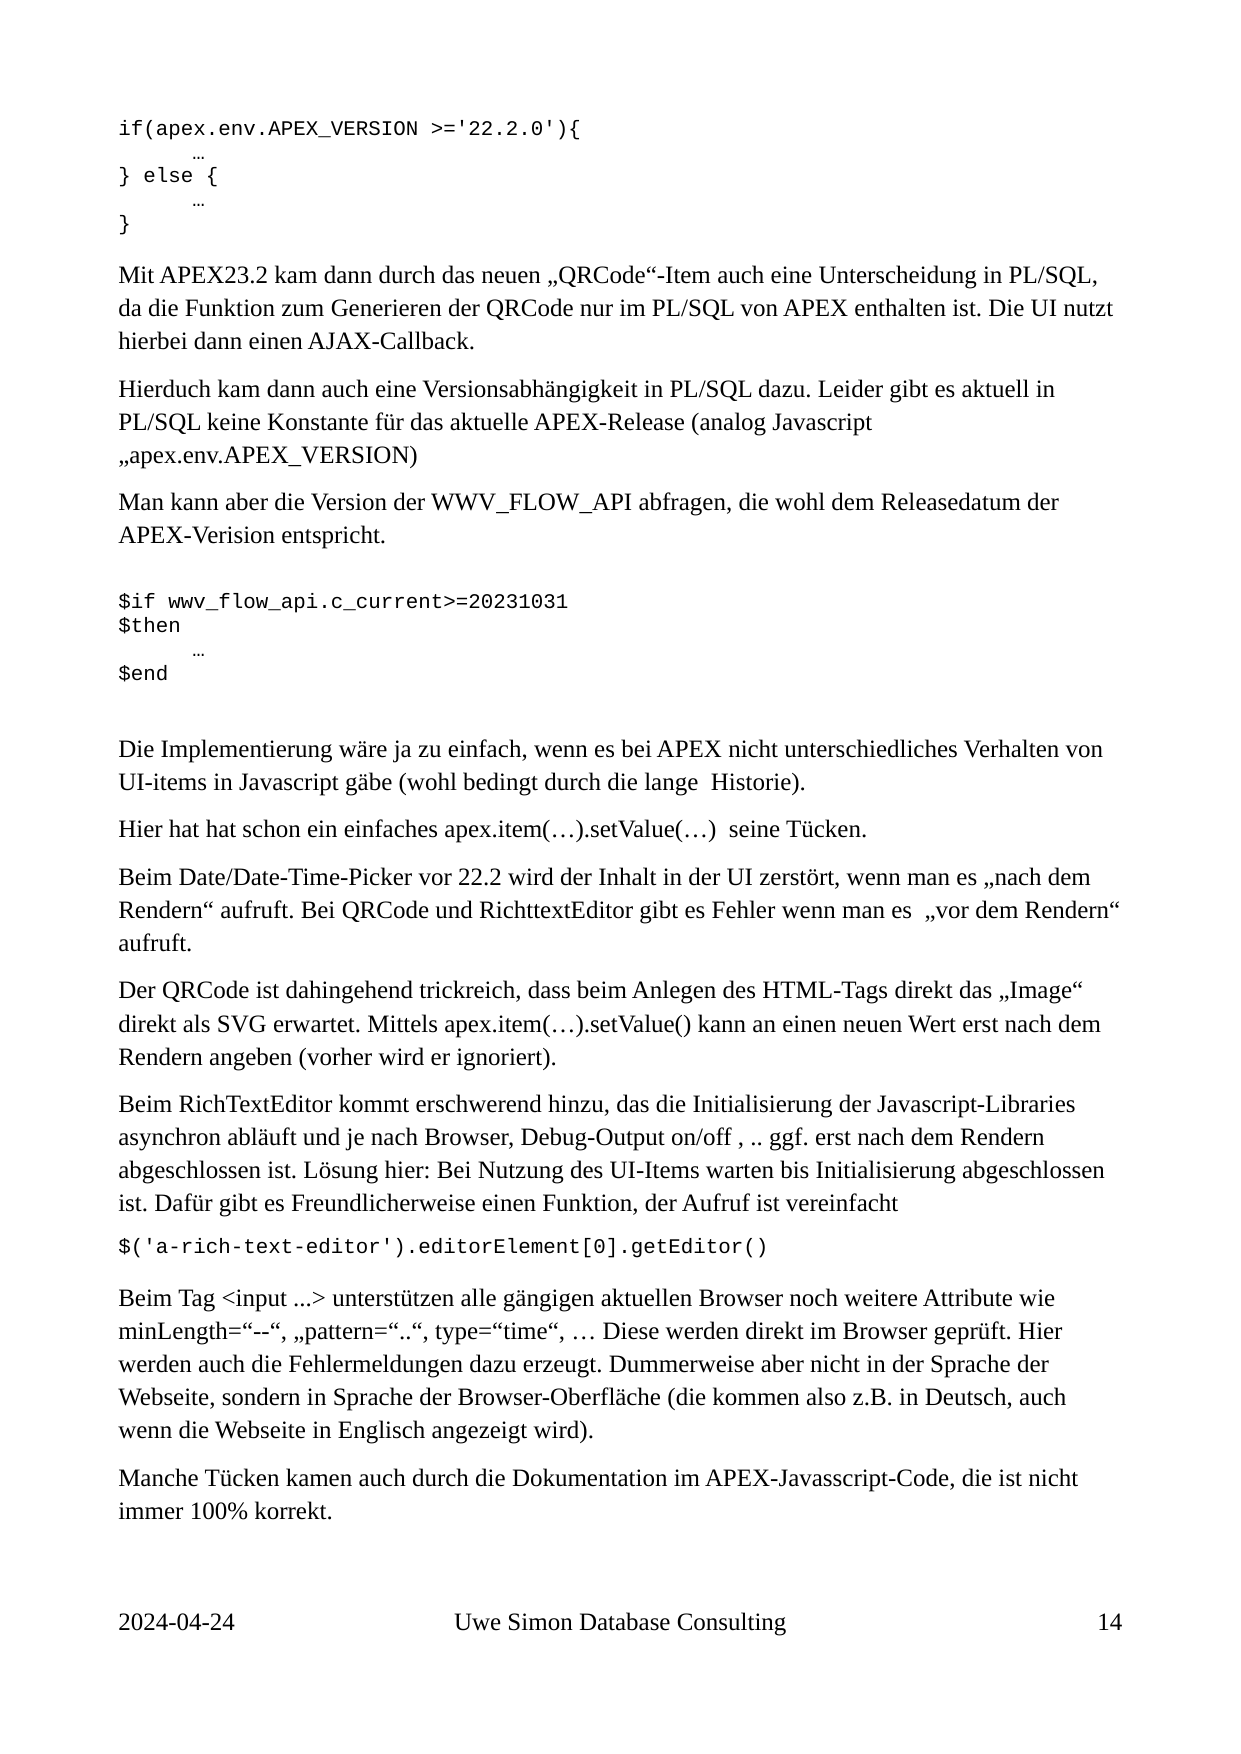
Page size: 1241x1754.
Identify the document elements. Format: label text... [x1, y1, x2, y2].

text Hierduch kam dann auch eine Versionsabhängigkeit in PL/SQL dazu. Leider gibt es aktuell in PL/SQL keine Konstante für das aktuelle APEX-Release (analog Javascript „apex.env.APEX_VERSION) [118, 374, 1122, 468]
text Beim Date/Date-Time-Picker vor 22.2 wird der Inhalt in der UI zerstört, wenn man es „nach dem Rendern“ aufruft. Bei QRCode und RichttextEditor gibt es Fehler wenn man es „vor dem Rendern“ aufruft. [118, 862, 1122, 957]
text Man kann aber die Version der WWV_FLOW_API abfragen, die wohl dem Releasedatum der APEX-Verision entspricht. [118, 487, 1122, 549]
text if(apex.env.APEX_VERSION >='22.2.0'){ … } else { … } [118, 118, 1122, 236]
text $if wwv_flow_api.c_current>=20231031 $then … $end [118, 568, 1122, 686]
text Hier hat hat schon ein einfaches apex.item(…).setValue(…) seine Tücken. [118, 814, 1122, 843]
text Der QRCode ist dahingehend trickreich, dass beim Anlegen des HTML-Tags direkt das „Image“ direkt als SVG erwartet. Mittels apex.item(…).setValue() kann an einen neuen Wert erst nach dem Rendern angeben (vorher wird er ignoriert). [118, 976, 1122, 1070]
text Beim Tag <input ...> unterstützen alle gängigen aktuellen Browser noch weitere Attribute wie minLength=“--“, „pattern=“..“, type=“time“, … Diese werden direkt im Browser geprüft. Hier werden auch die Fehlermeldungen dazu erzeugt. Dummerweise aber nicht in der Sprache der Webseite, sondern in Sprache der Browser-Oberfläche (die kommen also z.B. in Deutsch, auch wenn die Webseite in Englisch angezeigt wird). [118, 1283, 1122, 1444]
text Mit APEX23.2 kam dann durch das neuen „QRCode“-Item auch eine Unterscheidung in PL/SQL, da die Funktion zum Generieren der QRCode nur im PL/SQL von APEX enthalten ist. Die UI nutzt hierbei dann einen AJAX-Callback. [118, 260, 1122, 355]
text Die Implementierung wäre ja zu einfach, wenn es bei APEX nicht unterschiedliches Verhalten von UI-items in Javascript gäbe (wohl bedingt durch die lange Historie). [118, 734, 1122, 796]
text $('a-rich-text-editor').editorElement[0].getEditor() [118, 1236, 1122, 1259]
text Manche Tücken kamen auch durch die Dokumentation im APEX-Javasscript-Code, die ist nicht immer 100% korrekt. [118, 1463, 1122, 1525]
text Beim RichTextEditor kommt erschwerend hinzu, das die Initialisierung der Javascript-Libraries asynchron abläuft und je nach Browser, Debug-Output on/off , .. ggf. erst nach dem Rendern abgeschlossen ist. Lösung hier: Bei Nutzung des UI-Items warten bis Initialisierung abgeschlossen ist. Dafür gibt es Freundlicherweise einen Funktion, der Aufruf ist vereinfacht [118, 1089, 1122, 1217]
